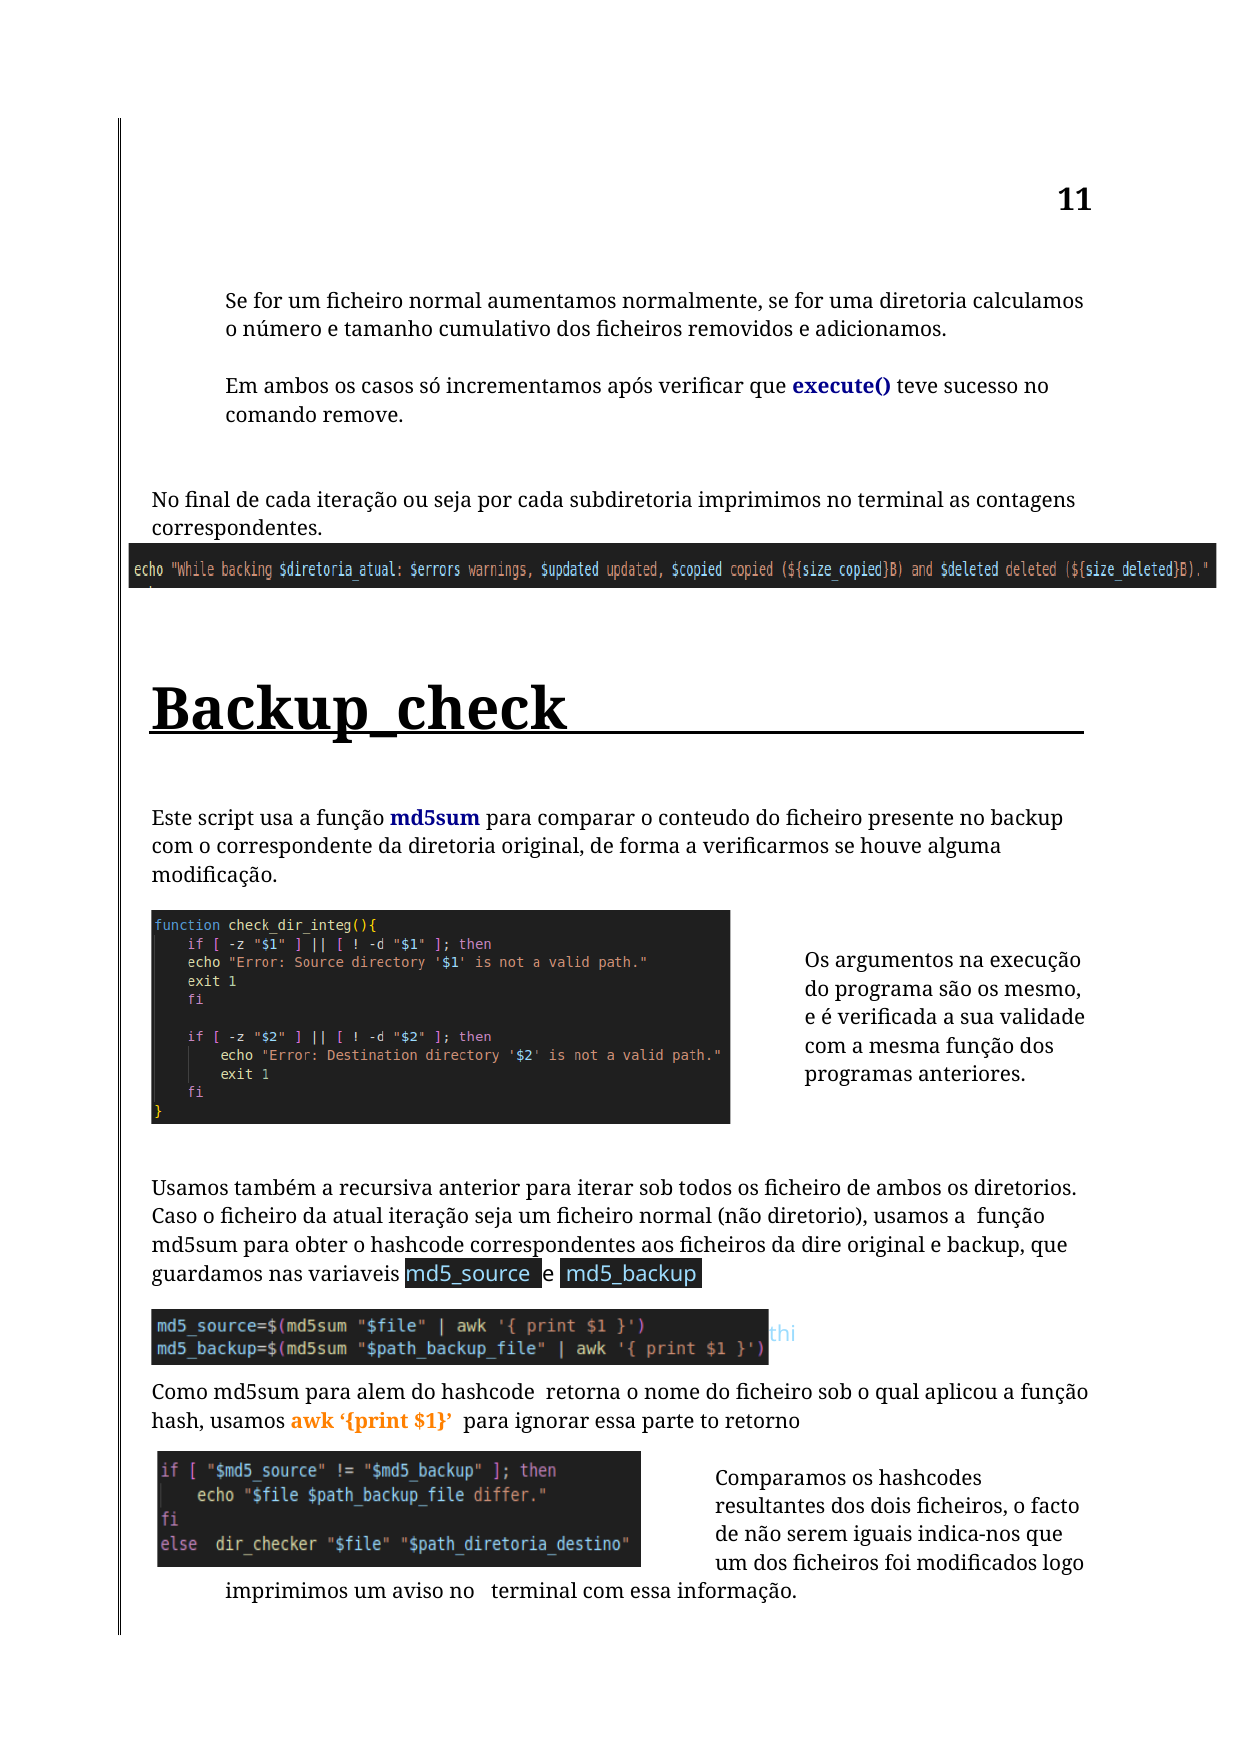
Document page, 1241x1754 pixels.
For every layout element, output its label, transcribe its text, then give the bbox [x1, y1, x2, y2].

text Este script usa a função md5sum para comparar o conteudo do ficheiro presente no backup com o correspondente da diretoria original, de forma a verificarmos se houve alguma modificação. [151, 803, 1092, 888]
text No final de cada iteração ou seja por cada subdiretoria imprimimos no terminal as contagens correspondentes. [151, 485, 1092, 542]
text Em ambos os casos só incrementamos após verificar que execute() teve sucesso no comando remove. [225, 371, 1092, 428]
picture [151, 910, 731, 1124]
text thi [769, 1318, 1092, 1348]
text Se for um ficheiro normal aumentamos normalmente, se for uma diretoria calculamos o número e tamanho cumulativo dos ficheiros removidos e adicionamos. [225, 286, 1092, 343]
picture [128, 543, 1217, 588]
text Usamos também a recursiva anterior para iterar sob todos os ficheiro de ambos os diretorios. Caso o ficheiro da atual iteração seja um ficheiro normal (não diretorio), usamos a função md5sum para obter o hashcode correspondentes aos ficheiros da dire original e backup, que guardamos nas variaveis md5_source e md5_backup [151, 1173, 1092, 1288]
text Backup_check [151, 667, 1092, 746]
text Como md5sum para alem do hashcode retorna o nome do ficheiro sob o qual aplicou a função hash, usamos awk ‘{print $1}’ para ignorar essa parte to retorno [151, 1377, 1092, 1434]
text Comparamos os hashcodes resultantes dos dois ficheiros, o facto de não serem iguais indica-nos que um dos ficheiros foi modificados logo imprimimos um aviso no terminal com essa informação. [225, 1463, 1092, 1605]
picture [151, 1309, 769, 1365]
text Os argumentos na execução do programa são os mesmo, e é verificada a sua validade com a mesma função dos programas anteriores. [731, 945, 1092, 1088]
picture [157, 1451, 641, 1567]
